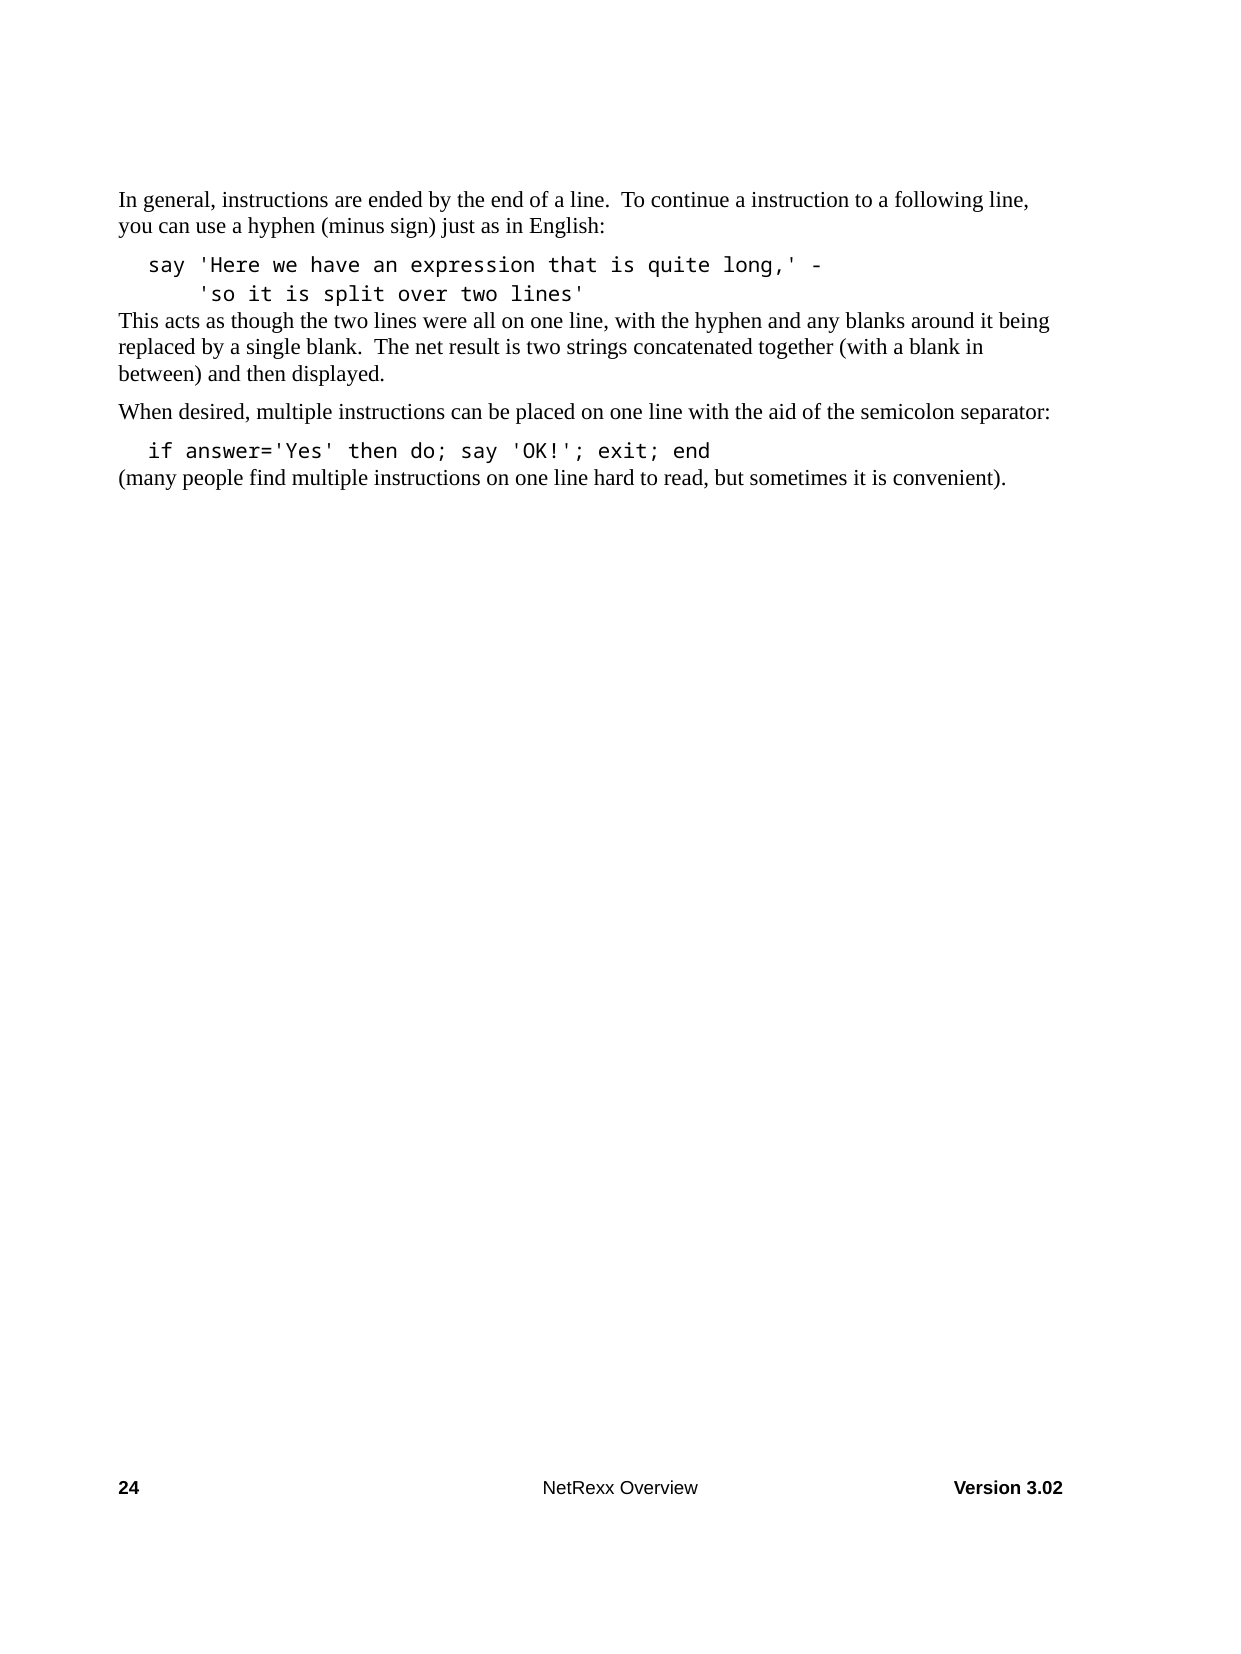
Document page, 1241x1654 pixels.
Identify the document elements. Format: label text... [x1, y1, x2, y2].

text if answer='Yes' then do; say 'OK!'; exit; end [148, 436, 1063, 464]
text This acts as though the two lines were all on one line, with the hyphen and any blanks around it being replaced by a single blank. The net result is two strings concatenated together (with a blank in between) and then displayed. [118, 307, 1063, 386]
text In general, instructions are ended by the end of a line. To continue a instruction to a following line, you can use a hyphen (minus sign) just as in English: [118, 186, 1063, 238]
text (many people find multiple instructions on one line hard to read, but sometimes it is convenient). [118, 464, 1063, 491]
text say 'Here we have an expression that is quite long,' - 'so it is split over two lines' [148, 250, 1063, 307]
text When desired, multiple instructions can be placed on one line with the aid of the semicolon separator: [118, 398, 1063, 424]
